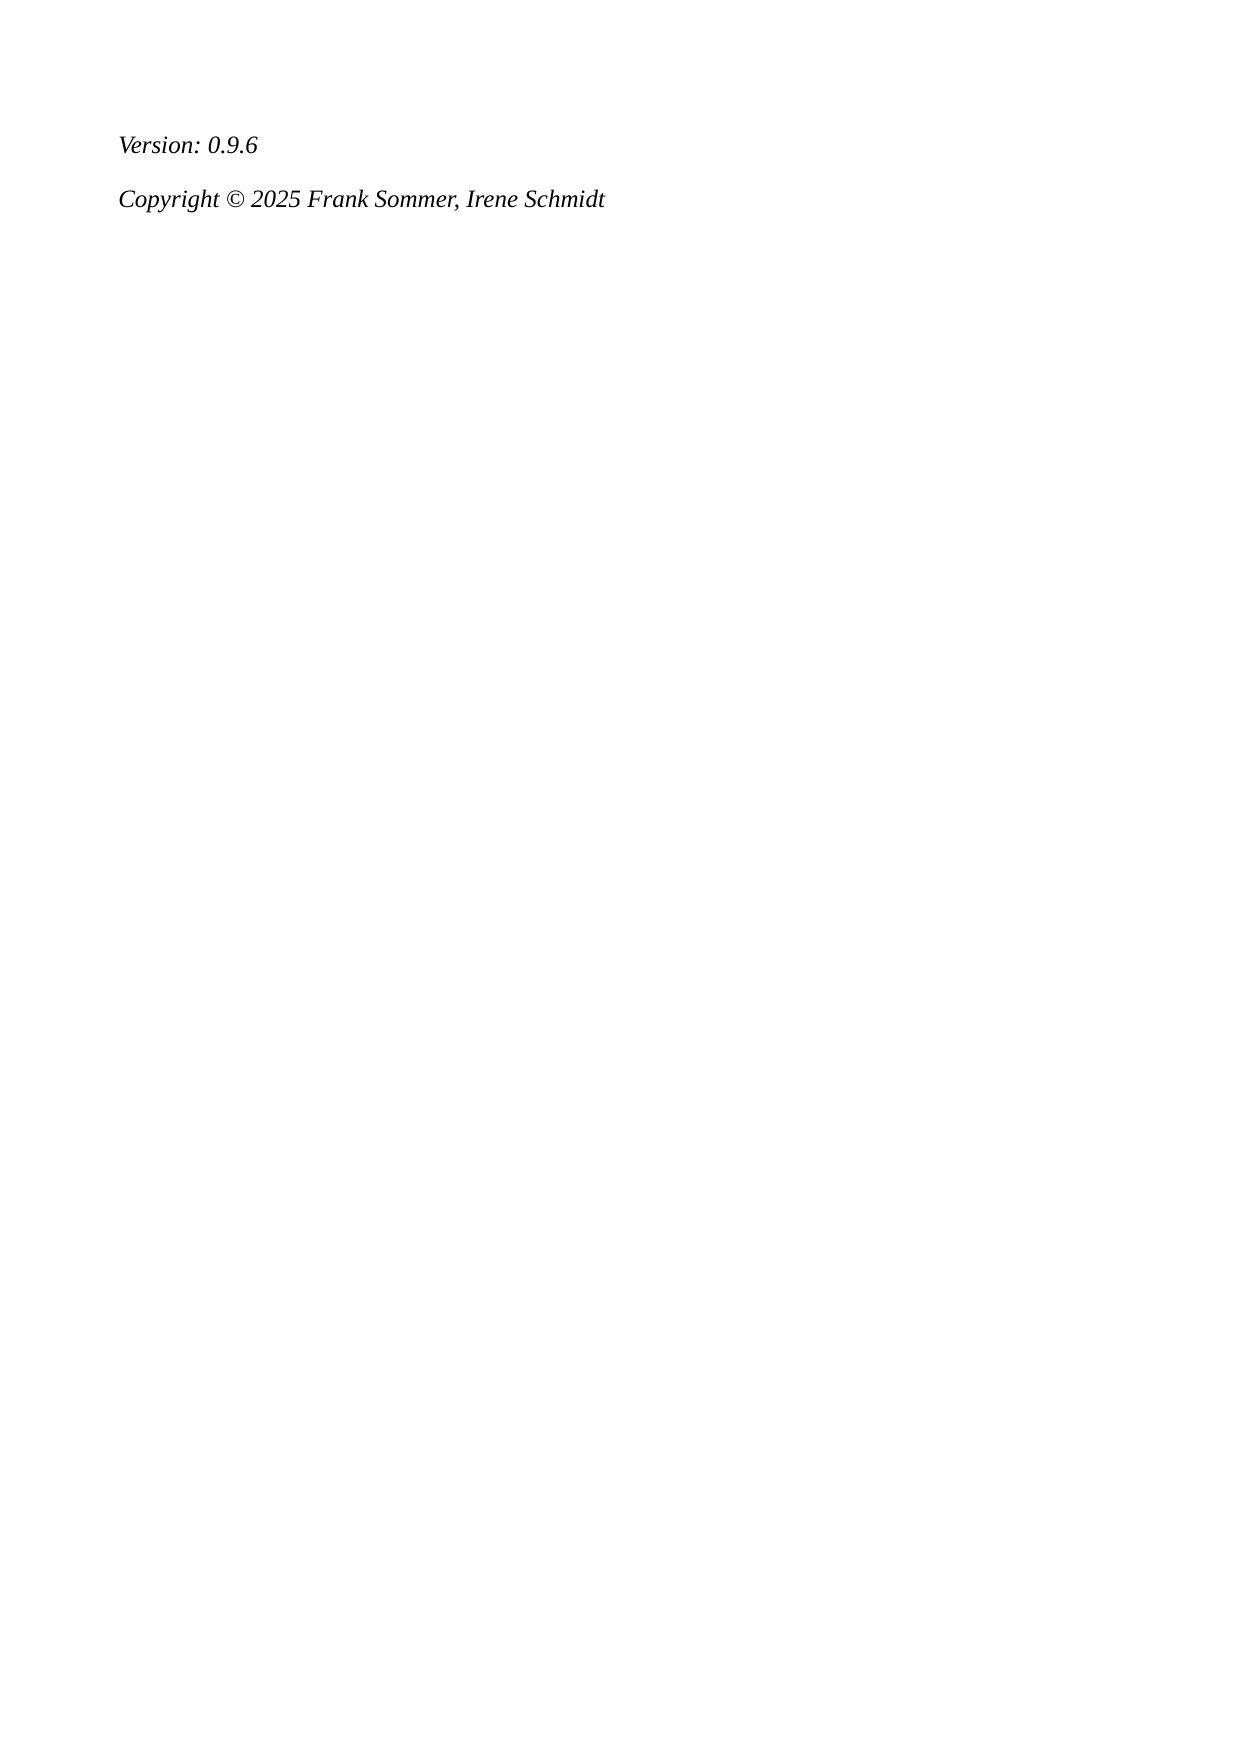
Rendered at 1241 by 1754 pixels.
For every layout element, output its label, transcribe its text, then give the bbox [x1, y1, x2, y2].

text Version: 0.9.6 [118, 131, 1122, 159]
text Copyright © 2025 Frank Sommer, Irene Schmidt [118, 184, 1122, 213]
